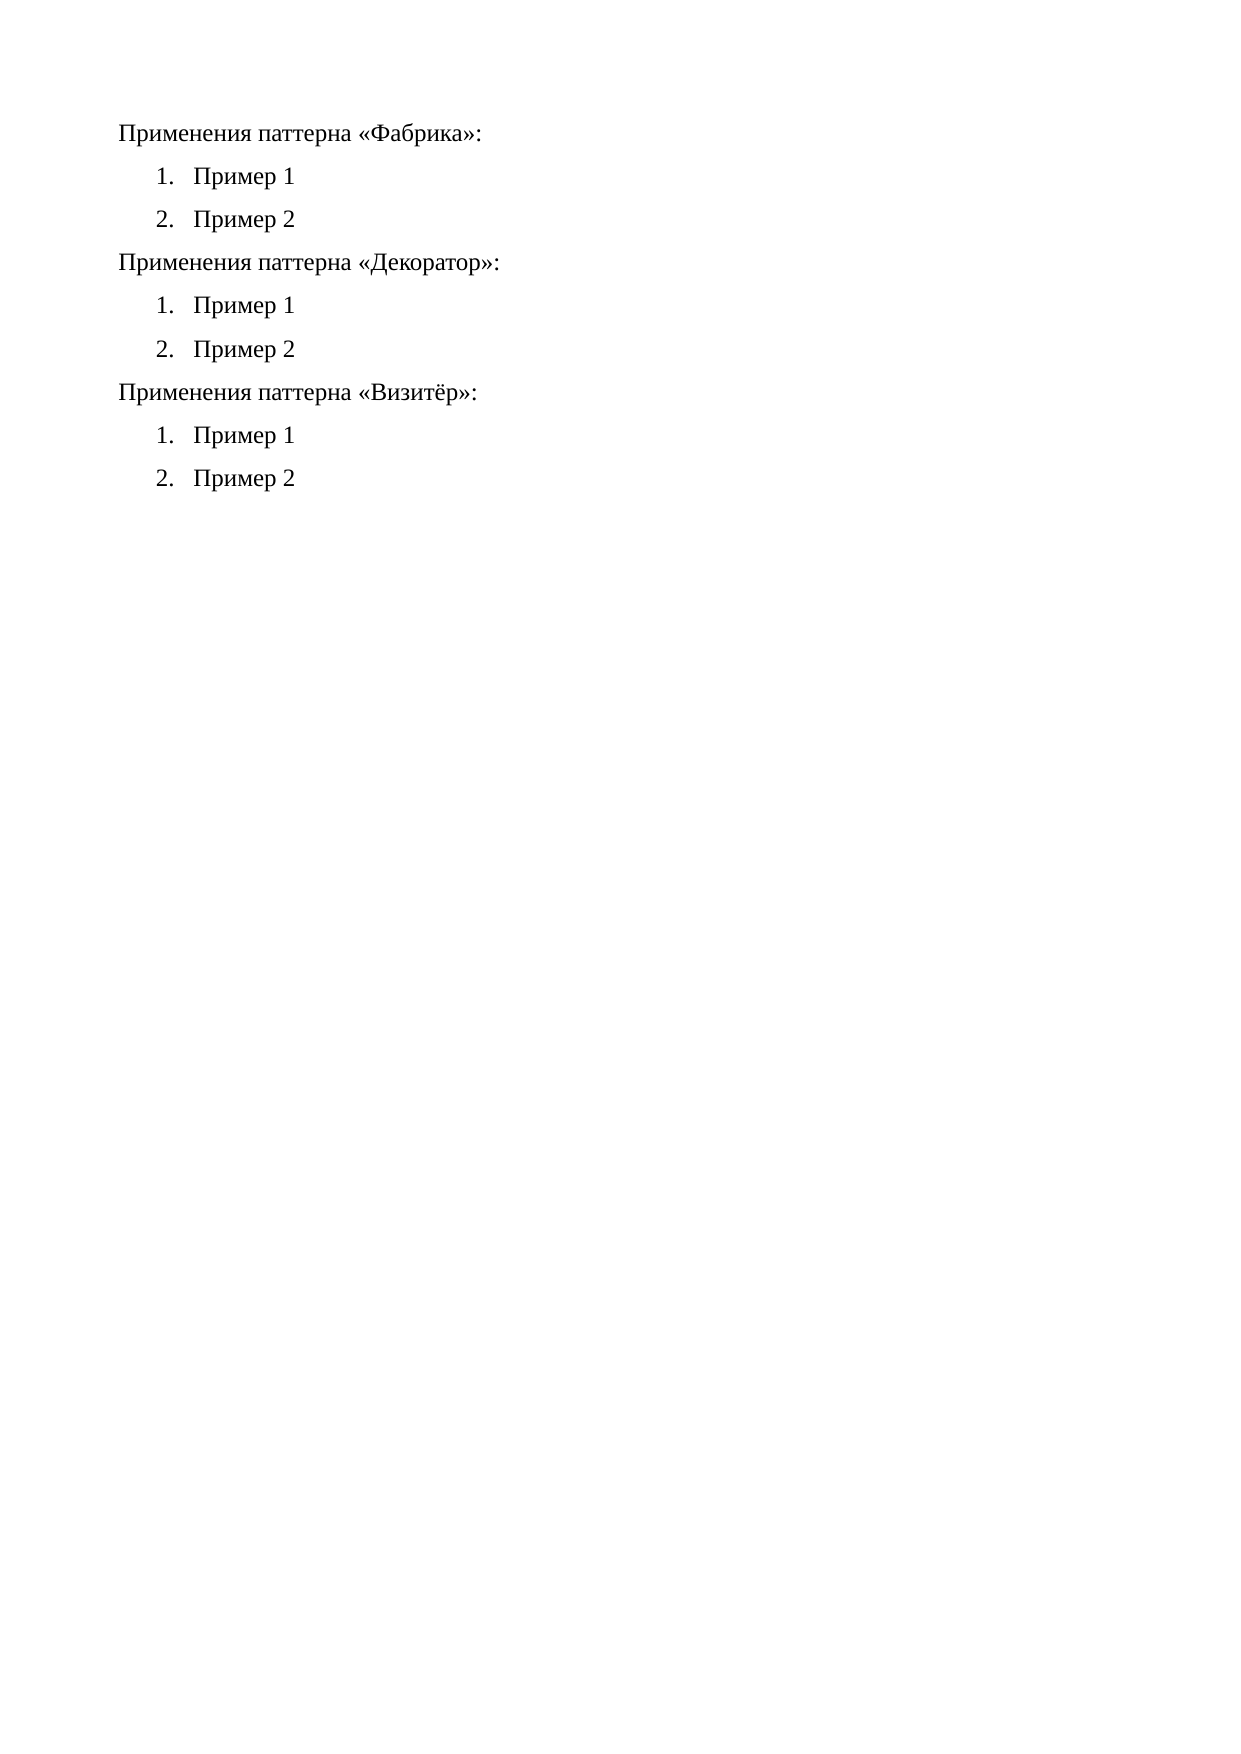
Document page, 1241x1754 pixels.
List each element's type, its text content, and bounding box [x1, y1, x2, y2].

text Применения паттерна «Фабрика»: [118, 118, 1122, 147]
text Применения паттерна «Визитёр»: [118, 377, 1122, 406]
list Пример 2 [156, 204, 1122, 233]
list Пример 1 [156, 161, 1122, 190]
list Пример 1 [156, 291, 1122, 319]
list Пример 1 [156, 420, 1122, 449]
list Пример 2 [156, 334, 1122, 362]
list Пример 2 [156, 463, 1122, 492]
text Применения паттерна «Декоратор»: [118, 247, 1122, 276]
